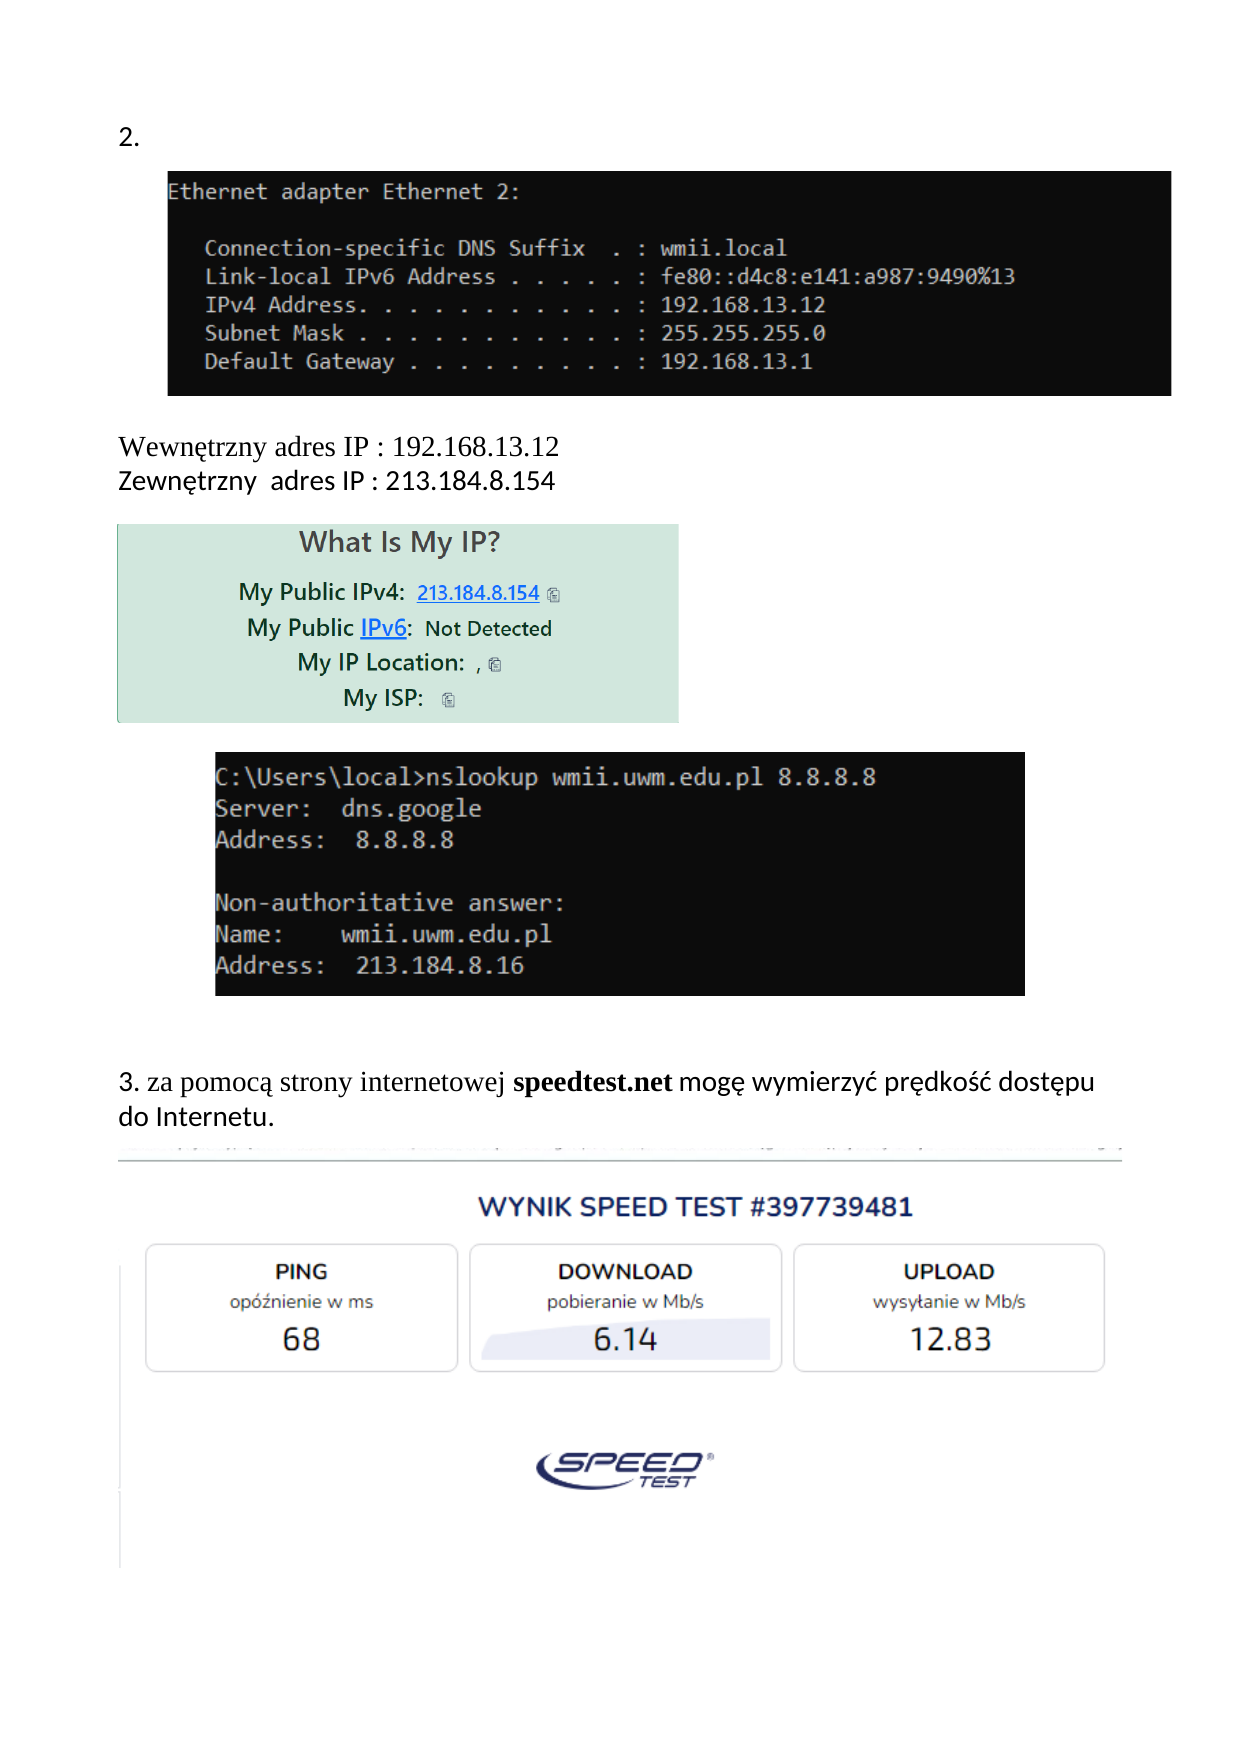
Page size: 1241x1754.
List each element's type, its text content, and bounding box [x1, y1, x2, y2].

text 3. za pomocą strony internetowej speedtest.net mogę wymierzyć prędkość dostępu do Internetu. [118, 1063, 1122, 1134]
picture [167, 171, 1172, 396]
text 2. [118, 118, 1122, 154]
picture [117, 524, 679, 723]
picture [215, 752, 1025, 996]
text Wewnętrzny adres IP : 192.168.13.12 [118, 429, 1122, 462]
text Zewnętrzny adres IP : 213.184.8.154 [118, 462, 1122, 498]
picture [118, 1148, 1123, 1568]
